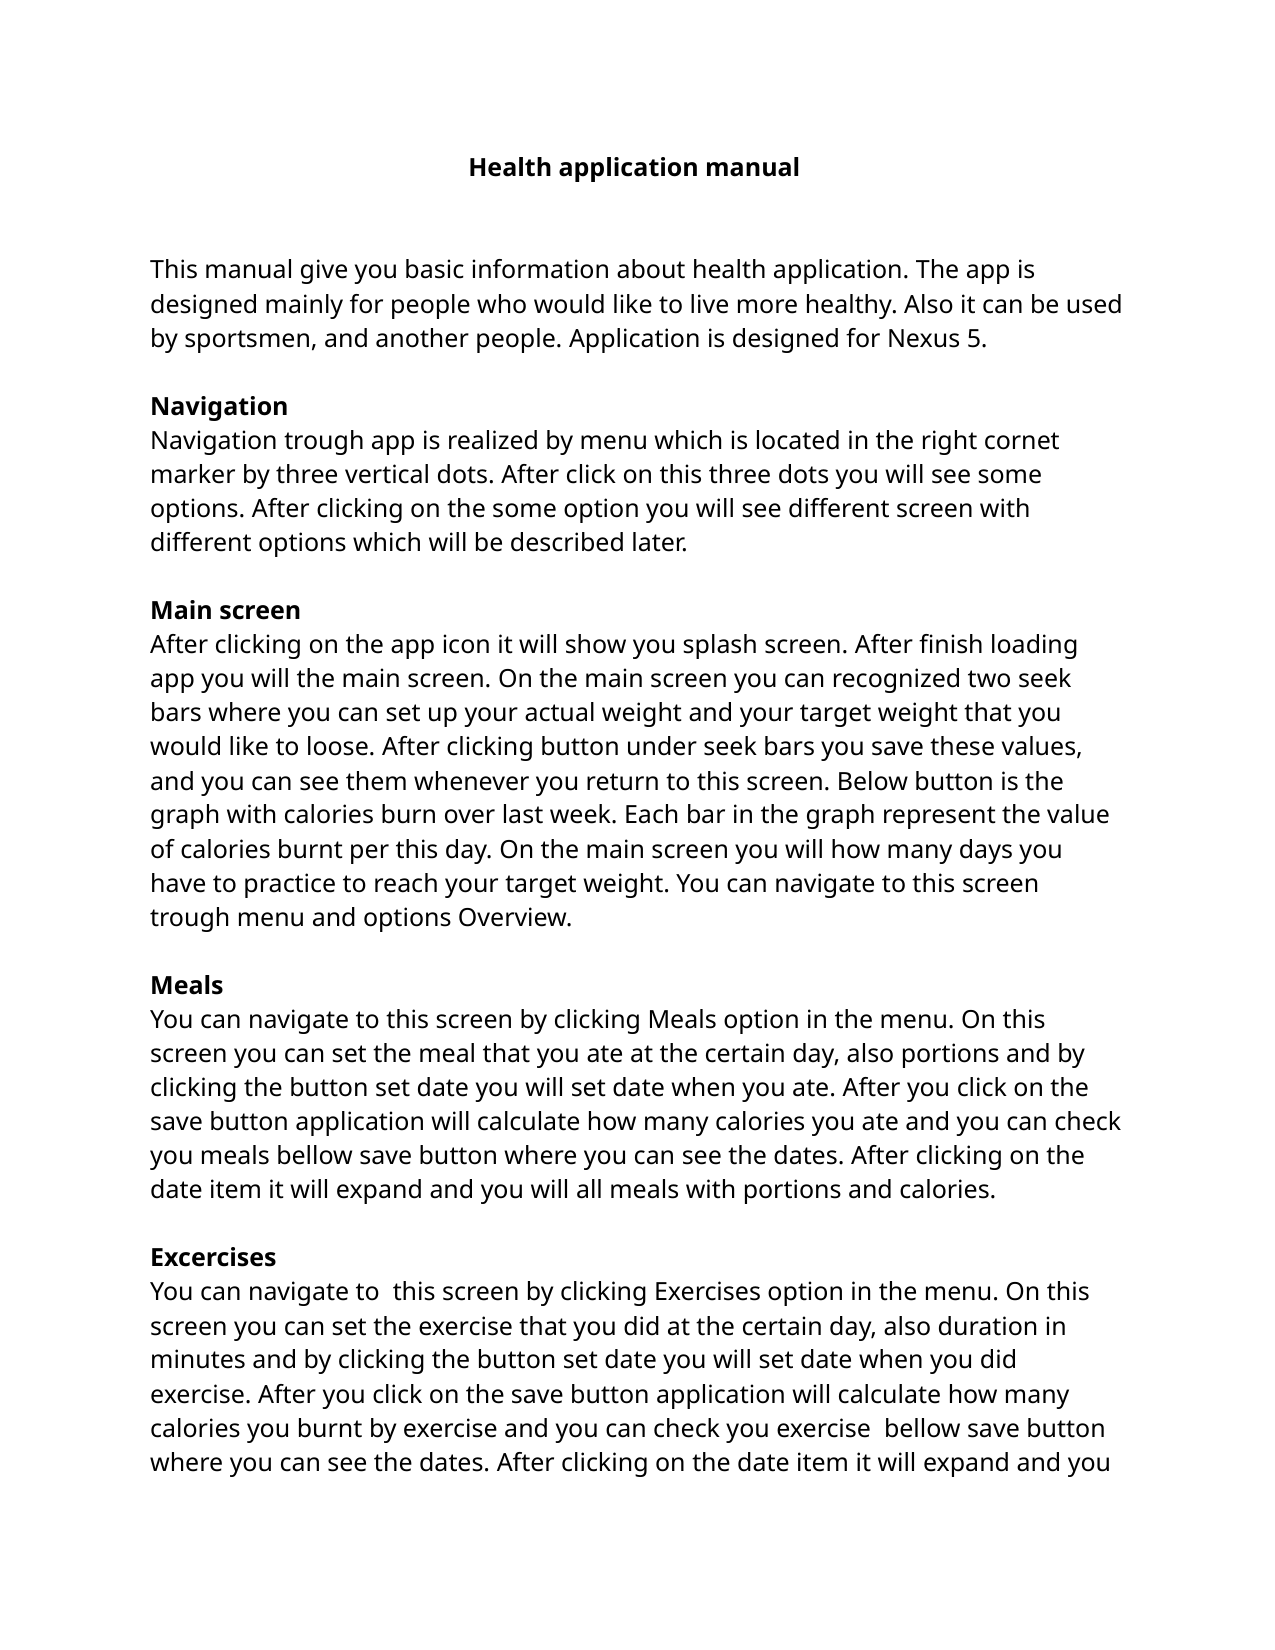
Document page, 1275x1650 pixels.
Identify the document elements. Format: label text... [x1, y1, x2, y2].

text Navigation [150, 388, 1125, 422]
text Excercises [150, 1240, 1125, 1274]
text Health application manual [150, 150, 1125, 184]
text You can navigate to this screen by clicking Exercises option in the menu. On this screen you can set the exercise that you did at the certain day, also duration in minutes and by clicking the button set date you will set date when you did exercise. After you click on the save button application will calculate how many calories you burnt by exercise and you can check you exercise bellow save button where you can see the dates. After clicking on the date item it will expand and you [150, 1274, 1125, 1478]
text After clicking on the app icon it will show you splash screen. After finish loading app you will the main screen. On the main screen you can recognized two seek bars where you can set up your actual weight and your target weight that you would like to loose. After clicking button under seek bars you save these values, and you can see them whenever you return to this screen. Below button is the graph with calories burn over last week. Each bar in the graph represent the value of calories burnt per this day. On the main screen you will how many days you have to practice to reach your target weight. You can navigate to this screen trough menu and options Overview. [150, 627, 1125, 933]
text This manual give you basic information about health application. The app is designed mainly for people who would like to live more healthy. Also it can be used by sportsmen, and another people. Application is designed for Nexus 5. [150, 252, 1125, 354]
text Navigation trough app is realized by menu which is located in the right cornet marker by three vertical dots. After click on this three dots you will see some options. After clicking on the some option you will see different screen with different options which will be described later. [150, 422, 1125, 559]
text Meals [150, 967, 1125, 1002]
text You can navigate to this screen by clicking Meals option in the menu. On this screen you can set the meal that you ate at the certain day, also portions and by clicking the button set date you will set date when you ate. After you click on the save button application will calculate how many calories you ate and you can check you meals bellow save button where you can see the dates. After clicking on the date item it will expand and you will all meals with portions and calories. [150, 1002, 1125, 1206]
text Main screen [150, 593, 1125, 627]
